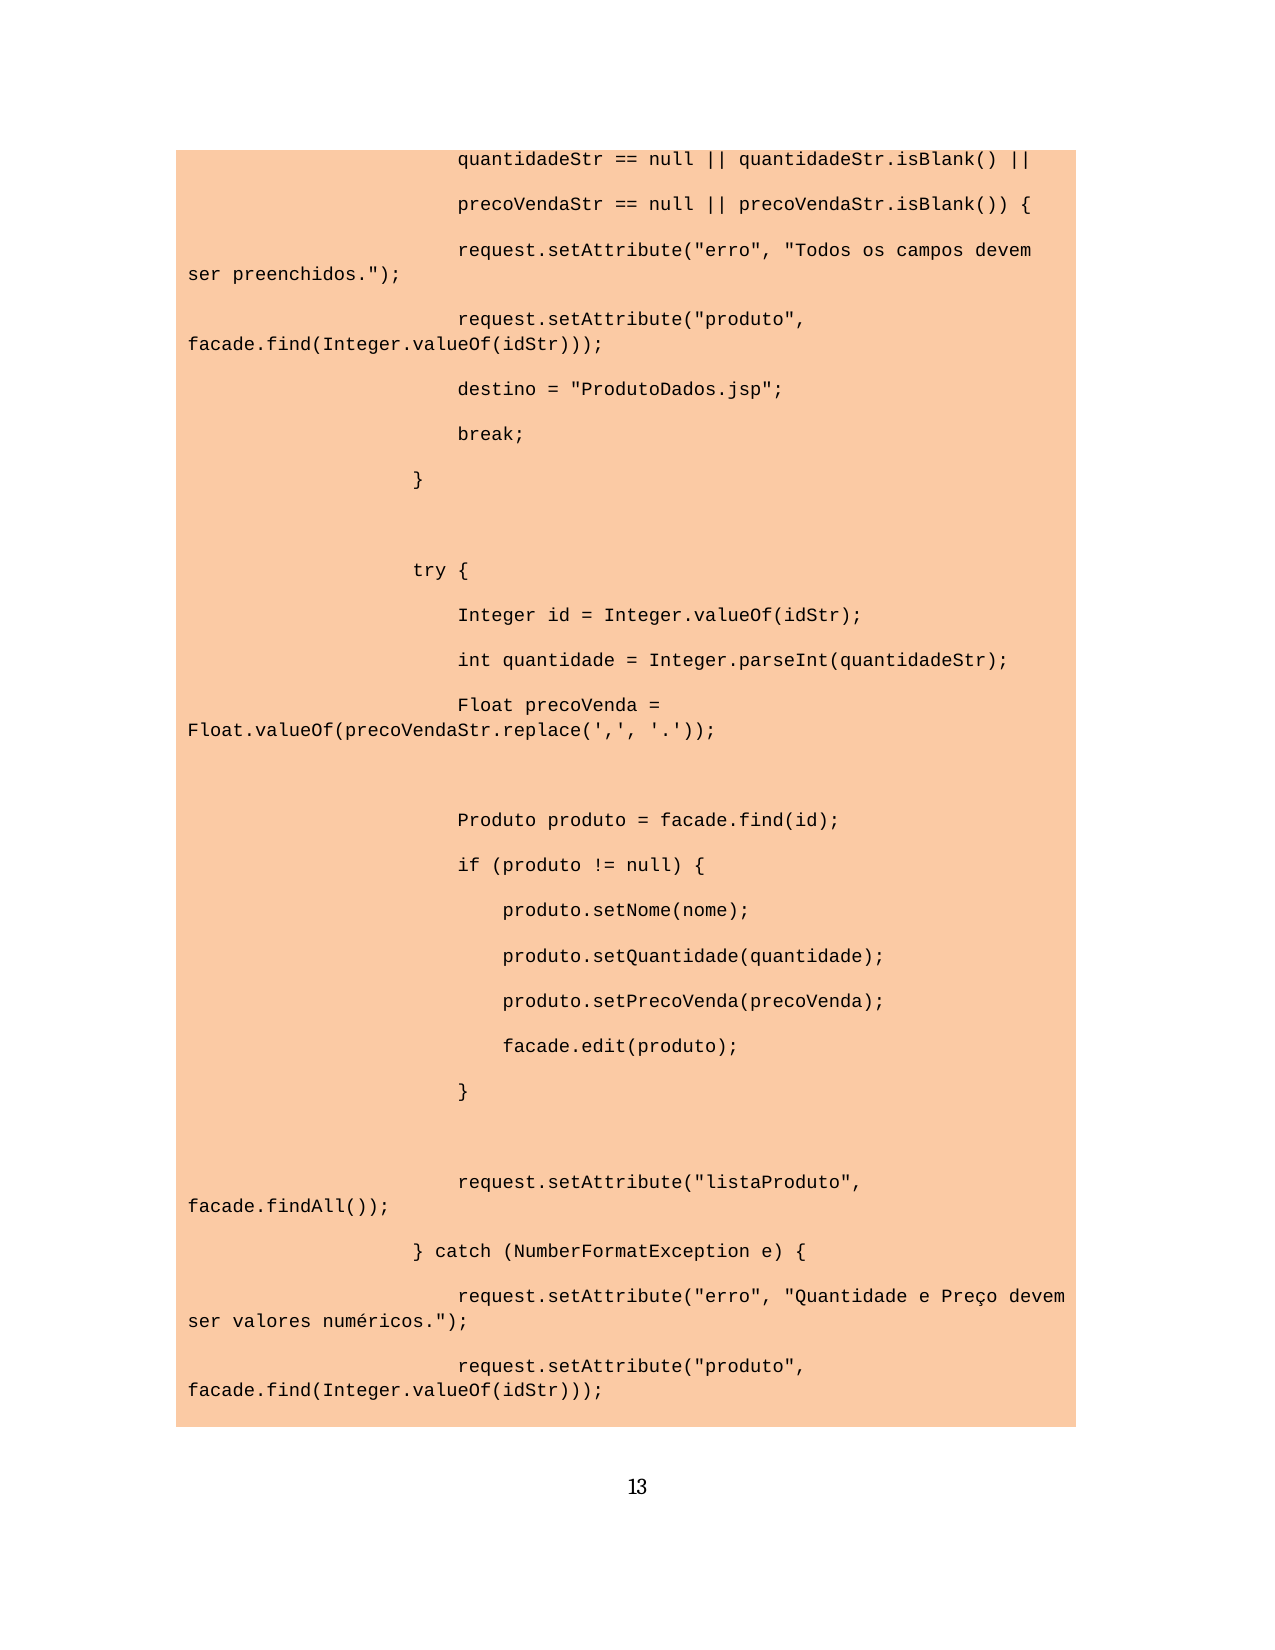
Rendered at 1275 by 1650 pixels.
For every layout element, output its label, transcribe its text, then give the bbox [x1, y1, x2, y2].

table_header quantidadeStr == null || quantidadeStr.isBlank() || precoVendaStr == null || precoVendaStr.isBlank()) { request.setAttribute("erro", "Todos os campos devem ser preenchidos."); request.setAttribute("produto", facade.find(Integer.valueOf(idStr))); destino = "ProdutoDados.jsp"; break; } try { Integer id = Integer.valueOf(idStr); int quantidade = Integer.parseInt(quantidadeStr); Float precoVenda = Float.valueOf(precoVendaStr.replace(',', '.')); Produto produto = facade.find(id); if (produto != null) { produto.setNome(nome); produto.setQuantidade(quantidade); produto.setPrecoVenda(precoVenda); facade.edit(produto); } request.setAttribute("listaProduto", facade.findAll()); } catch (NumberFormatException e) { request.setAttribute("erro", "Quantidade e Preço devem ser valores numéricos."); request.setAttribute("produto", facade.find(Integer.valueOf(idStr))); [176, 150, 1076, 1427]
